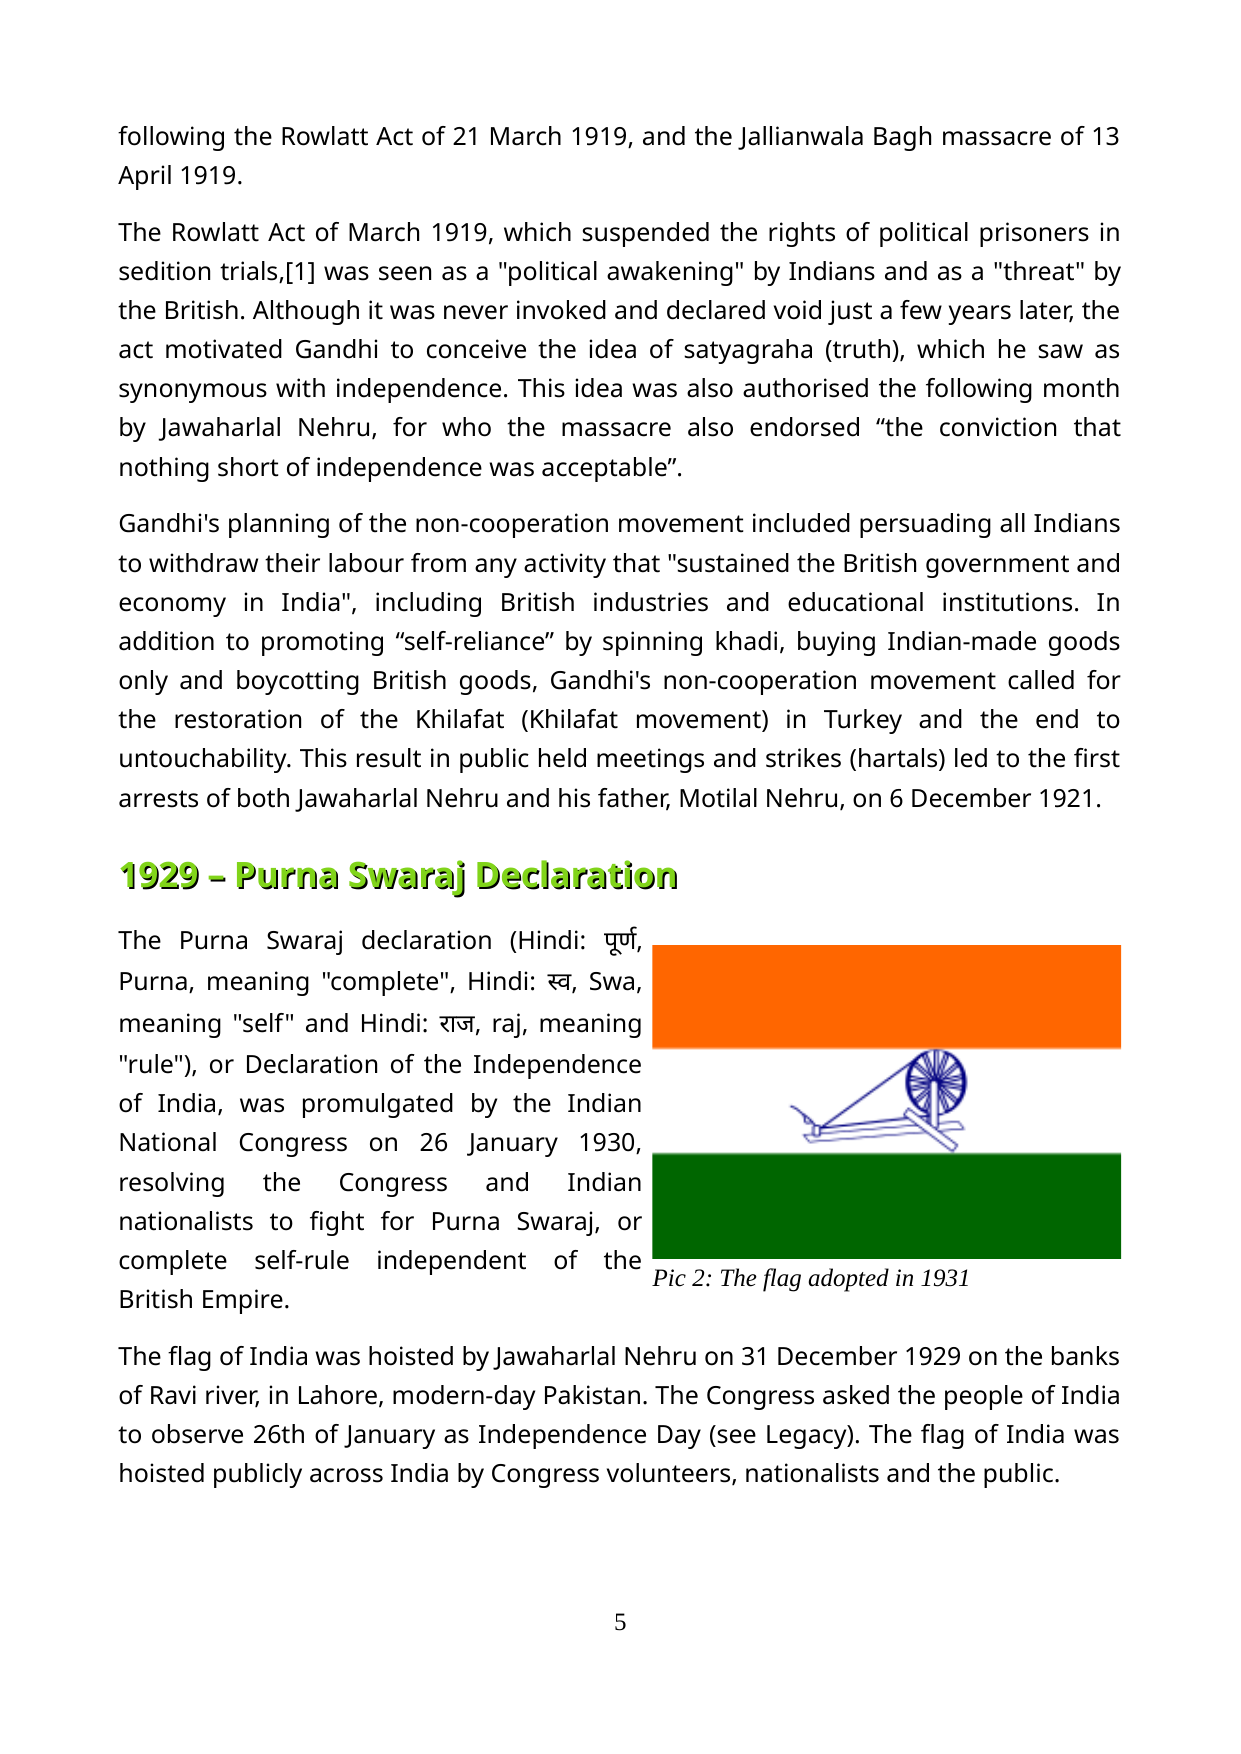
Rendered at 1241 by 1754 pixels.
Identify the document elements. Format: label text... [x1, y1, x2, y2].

subtitle 1929 – Purna Swaraj Declaration [118, 850, 1122, 898]
picture [652, 945, 1122, 1259]
text The Purna Swaraj declaration (Hindi: पूर्ण, Purna, meaning "complete", Hindi: स्व, Swa, meaning "self" and Hindi: राज, raj, meaning "rule"), or Declaration of the Independence of India, was promulgated by the Indian National Congress on 26 January 1930, resolving the Congress and Indian nationalists to fight for Purna Swaraj, or complete self-rule independent of the British Empire. [118, 922, 1122, 1316]
text Pic 2: The flag adopted in 1931 [652, 1259, 1121, 1292]
text The flag of India was hoisted by Jawaharlal Nehru on 31 December 1929 on the banks of Ravi river, in Lahore, modern-day Pakistan. The Congress asked the people of India to observe 26th of January as Independence Day (see Legacy). The flag of India was hoisted publicly across India by Congress volunteers, nationalists and the public. [118, 1338, 1122, 1490]
text The Rowlatt Act of March 1919, which suspended the rights of political prisoners in sedition trials,[1] was seen as a "political awakening" by Indians and as a "threat" by the British. Although it was never invoked and declared void just a few years later, the act motivated Gandhi to conceive the idea of satyagraha (truth), which he saw as synonymous with independence. This idea was also authorised the following month by Jawaharlal Nehru, for who the massacre also endorsed “the conviction that nothing short of independence was acceptable”. [118, 214, 1122, 483]
text Gandhi's planning of the non-cooperation movement included persuading all Indians to withdraw their labour from any activity that "sustained the British government and economy in India", including British industries and educational institutions. In addition to promoting “self-reliance” by spinning khadi, buying Indian-made goods only and boycotting British goods, Gandhi's non-cooperation movement called for the restoration of the Khilafat (Khilafat movement) in Turkey and the end to untouchability. This result in public held meetings and strikes (hartals) led to the first arrests of both Jawaharlal Nehru and his father, Motilal Nehru, on 6 December 1921. [118, 506, 1122, 814]
text following the Rowlatt Act of 21 March 1919, and the Jallianwala Bagh massacre of 13 April 1919. [118, 118, 1122, 191]
